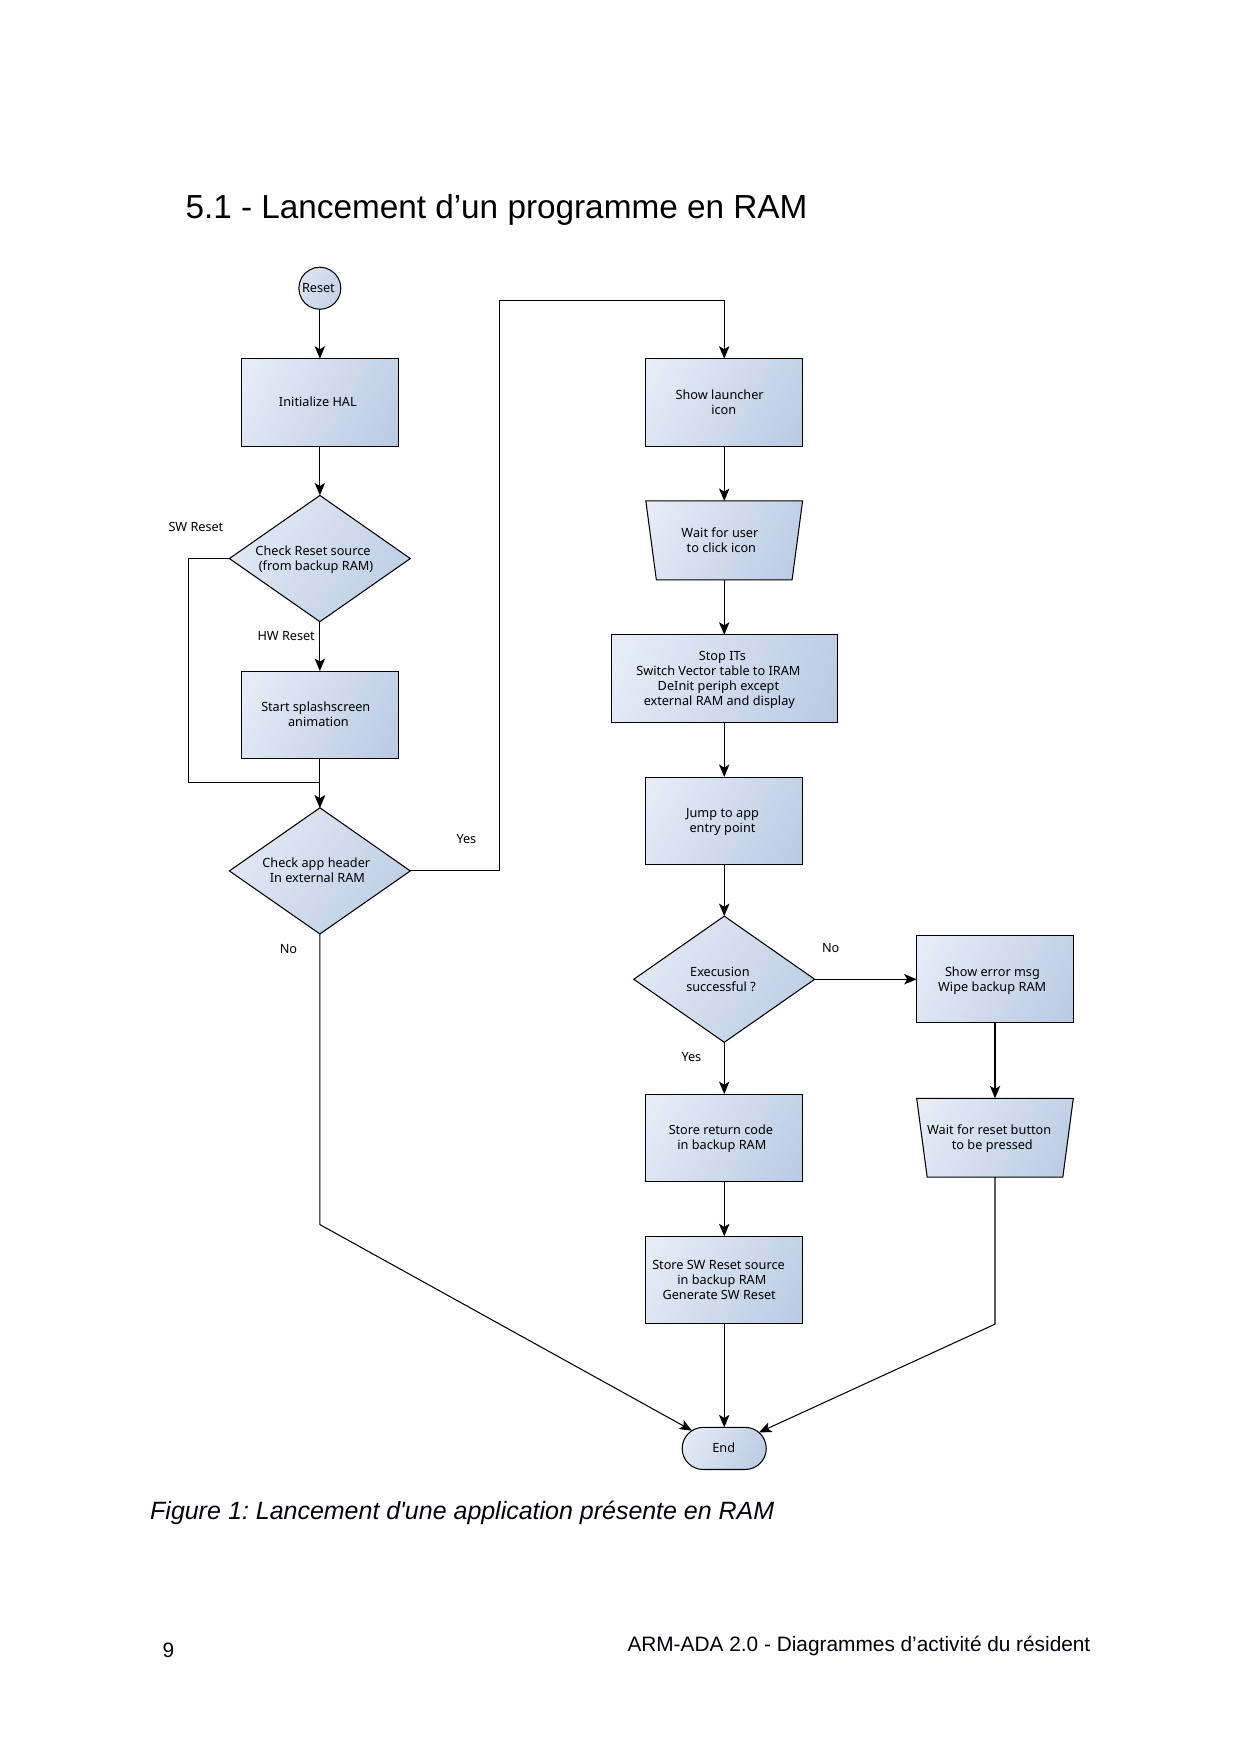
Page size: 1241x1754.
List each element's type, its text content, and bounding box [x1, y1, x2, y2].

text Figure 1: Lancement d'une application présente en RAM [150, 251, 1090, 1525]
subtitle Lancement d’un programme en RAM [150, 187, 1090, 226]
